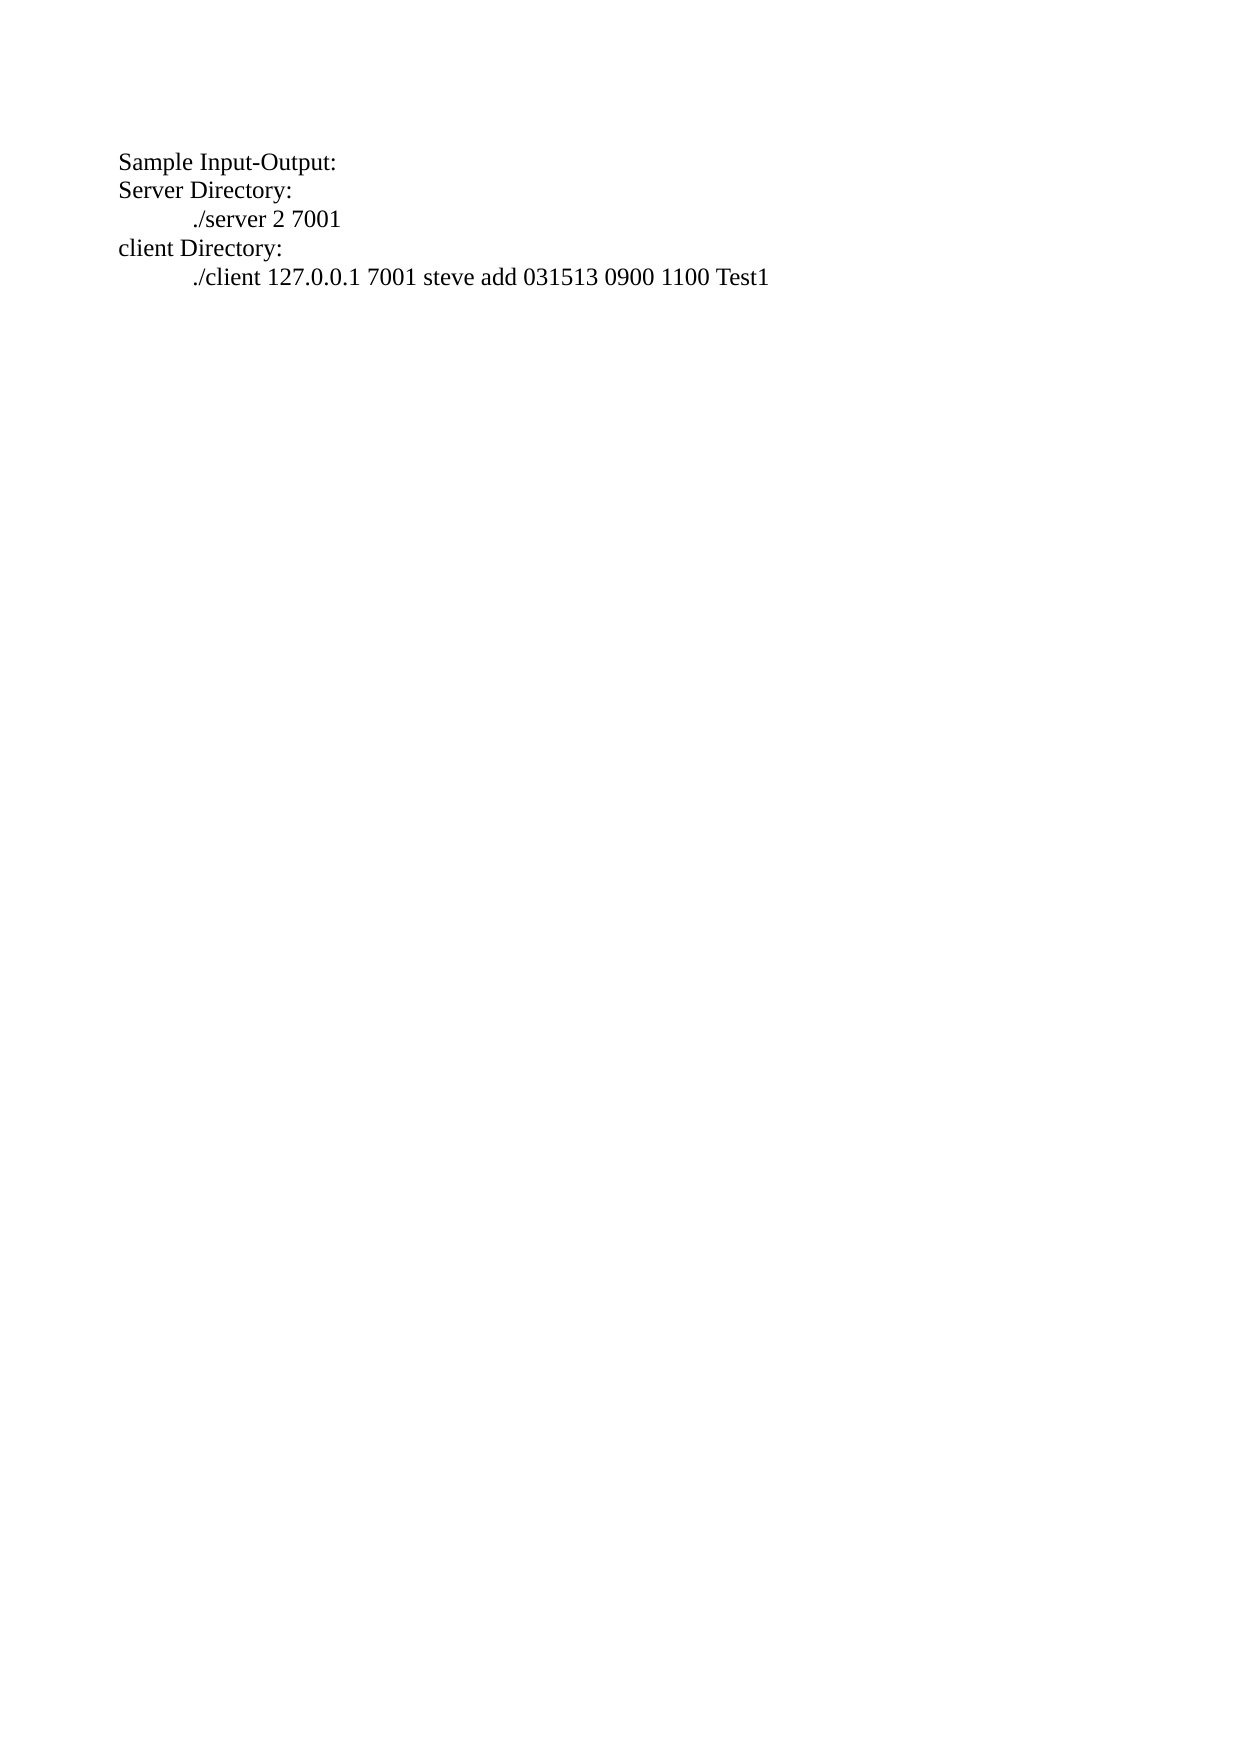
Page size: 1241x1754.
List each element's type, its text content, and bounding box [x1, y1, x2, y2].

text ./server 2 7001 [118, 204, 1122, 233]
text ./client 127.0.0.1 7001 steve add 031513 0900 1100 Test1 [118, 262, 1122, 291]
text Server Directory: [118, 176, 1122, 204]
text client Directory: [118, 233, 1122, 262]
text Sample Input-Output: [118, 147, 1122, 176]
